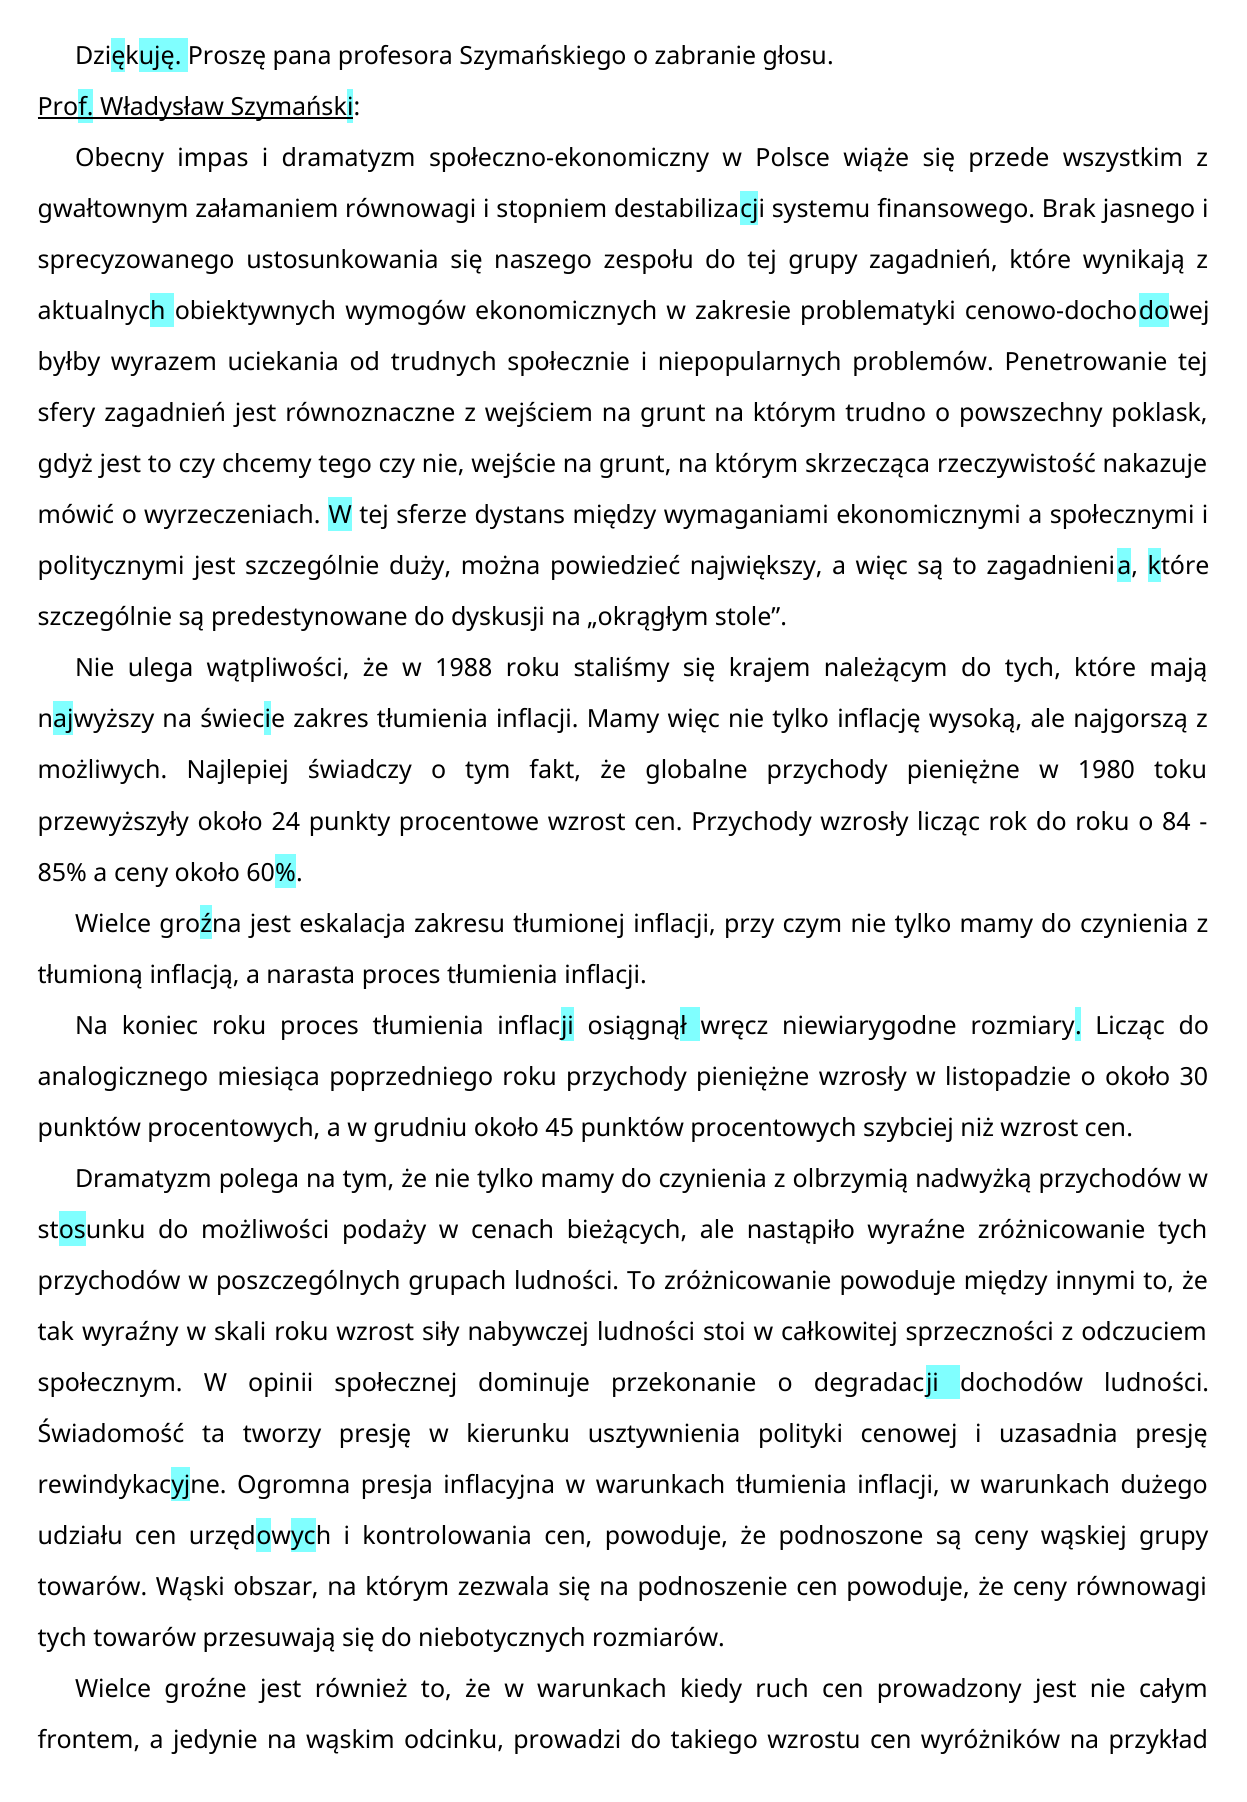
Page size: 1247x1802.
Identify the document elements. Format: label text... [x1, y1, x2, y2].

text Nie ulega wątpliwości, że w 1988 roku staliśmy się krajem należącym do tych, które mają najwyższy na świecie zakres tłumienia inflacji. Mamy więc nie tylko inflację wysoką, ale najgorszą z możliwych. Najlepiej świadczy o tym fakt, że globalne przychody pieniężne w 1980 toku przewyższyły około 24 punkty procentowe wzrost cen. Przychody wzrosły licząc rok do roku o 84 - 85% a ceny około 60%. [37, 650, 1209, 888]
text Wielce groźne jest również to, że w warunkach kiedy ruch cen prowadzony jest nie całym frontem, a jedynie na wąskim odcinku, prowadzi do takiego wzrostu cen wyróżników na przykład [37, 1671, 1209, 1756]
text Dramatyzm polega na tym, że nie tylko mamy do czynienia z olbrzymią nadwyżką przychodów w stosunku do możliwości podaży w cenach bieżących, ale nastąpiło wyraźne zróżnicowanie tych przychodów w poszczególnych grupach ludności. To zróżnicowanie powoduje między innymi to, że tak wyraźny w skali roku wzrost siły nabywczej ludności stoi w całkowitej sprzeczności z odczuciem społecznym. W opinii społecznej dominuje przekonanie o degradacji dochodów ludności. Świadomość ta tworzy presję w kierunku usztywnienia polityki cenowej i uzasadnia presję rewindykacyjne. Ogromna presja inflacyjna w warunkach tłumienia inflacji, w warunkach dużego udziału cen urzędowych i kontrolowania cen, powoduje, że podnoszone są ceny wąskiej grupy towarów. Wąski obszar, na którym zezwala się na podnoszenie cen powoduje, że ceny równowagi tych towarów przesuwają się do niebotycznych rozmiarów. [37, 1160, 1209, 1654]
text Obecny impas i dramatyzm społeczno-ekonomiczny w Polsce wiąże się przede wszystkim z gwałtownym załamaniem równowagi i stopniem destabilizacji systemu finansowego. Brak jasnego i sprecyzowanego ustosunkowania się naszego zespołu do tej grupy zagadnień, które wynikają z aktualnych obiektywnych wymogów ekonomicznych w zakresie problematyki cenowo-dochodowej byłby wyrazem uciekania od trudnych społecznie i niepopularnych problemów. Penetrowanie tej sfery zagadnień jest równoznaczne z wejściem na grunt na którym trudno o powszechny poklask, gdyż jest to czy chcemy tego czy nie, wejście na grunt, na którym skrzecząca rzeczywistość nakazuje mówić o wyrzeczeniach. W tej sferze dystans między wymaganiami ekonomicznymi a społecznymi i politycznymi jest szczególnie duży, można powiedzieć największy, a więc są to zagadnienia, które szczególnie są predestynowane do dyskusji na „okrągłym stole”. [37, 139, 1209, 633]
text Na koniec roku proces tłumienia inflacji osiągnął wręcz niewiarygodne rozmiary. Licząc do analogicznego miesiąca poprzedniego roku przychody pieniężne wzrosły w listopadzie o około 30 punktów procentowych, a w grudniu około 45 punktów procentowych szybciej niż wzrost cen. [37, 1007, 1209, 1143]
text Prof. Władysław Szymański: [37, 88, 1209, 123]
text Wielce groźna jest eskalacja zakresu tłumionej inflacji, przy czym nie tylko mamy do czynienia z tłumioną inflacją, a narasta proces tłumienia inflacji. [37, 905, 1209, 990]
text Dziękuję. Proszę pana profesora Szymańskiego o zabranie głosu. [37, 37, 1209, 72]
